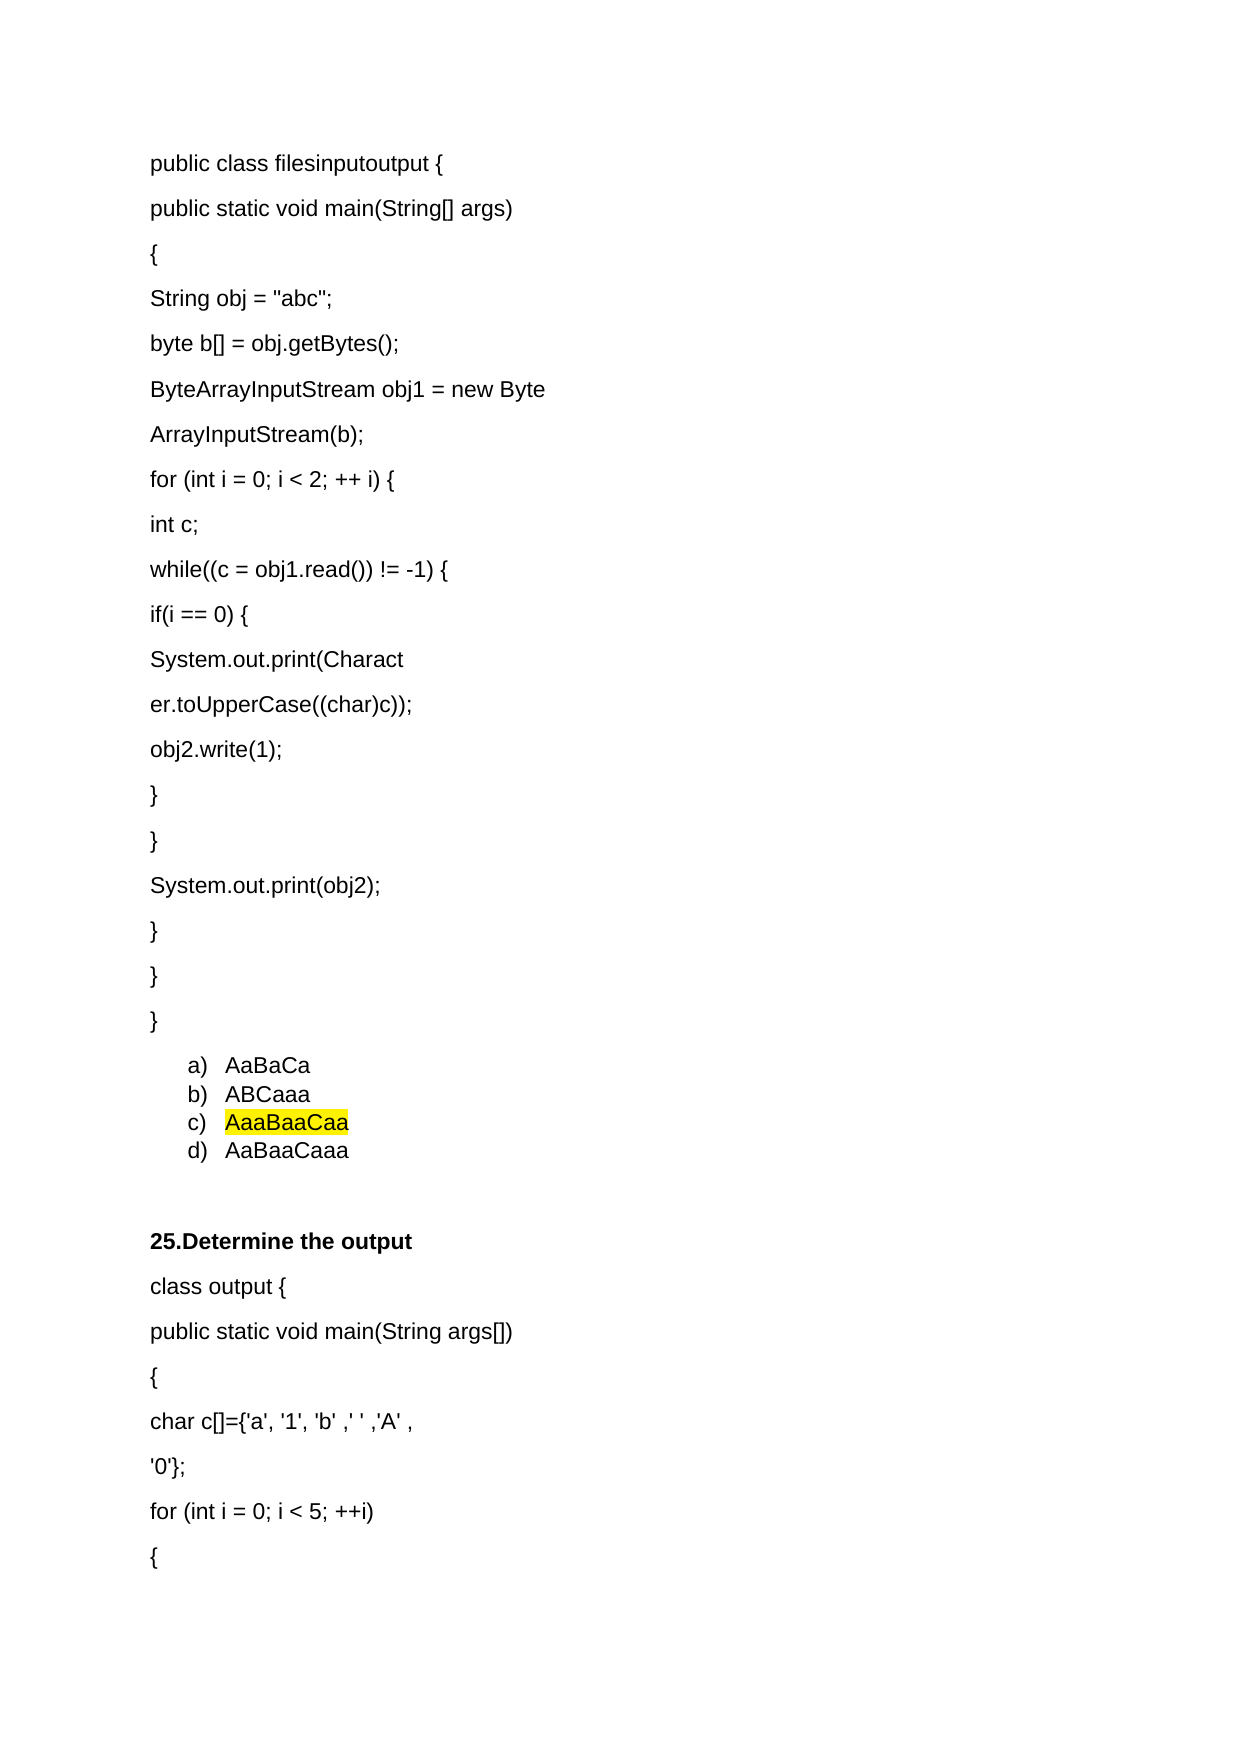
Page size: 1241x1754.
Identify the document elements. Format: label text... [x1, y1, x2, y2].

text ByteArrayInputStream obj1 = new Byte [150, 376, 1090, 402]
text int c; [150, 511, 1090, 537]
text System.out.print(obj2); [150, 872, 1090, 898]
text { [150, 1363, 1090, 1389]
list ABCaaa [187, 1081, 1090, 1107]
text '0'}; [150, 1453, 1090, 1479]
text while((c = obj1.read()) != -1) { [150, 556, 1090, 582]
text } [150, 1007, 1090, 1033]
text String obj = "abc"; [150, 285, 1090, 312]
text public static void main(String[] args) [150, 195, 1090, 221]
text ArrayInputStream(b); [150, 421, 1090, 447]
text public class filesinputoutput { [150, 150, 1090, 176]
text System.out.print(Charact [150, 646, 1090, 672]
text for (int i = 0; i < 2; ++ i) { [150, 466, 1090, 492]
text { [150, 1543, 1090, 1570]
text public static void main(String args[]) [150, 1318, 1090, 1344]
list AaBaCa [187, 1052, 1090, 1078]
list AaaBaaCaa [187, 1109, 1090, 1135]
text er.toUpperCase((char)c)); [150, 691, 1090, 718]
text class output { [150, 1273, 1090, 1299]
text obj2.write(1); [150, 736, 1090, 763]
text } [150, 781, 1090, 808]
text } [150, 962, 1090, 988]
text { [150, 240, 1090, 267]
text if(i == 0) { [150, 601, 1090, 627]
text } [150, 827, 1090, 853]
text byte b[] = obj.getBytes(); [150, 330, 1090, 357]
list AaBaaCaaa [187, 1137, 1090, 1164]
text } [150, 917, 1090, 943]
text 25.Determine the output [150, 1228, 1090, 1254]
text char c[]={'a', '1', 'b' ,' ' ,'A' , [150, 1408, 1090, 1434]
text for (int i = 0; i < 5; ++i) [150, 1498, 1090, 1524]
